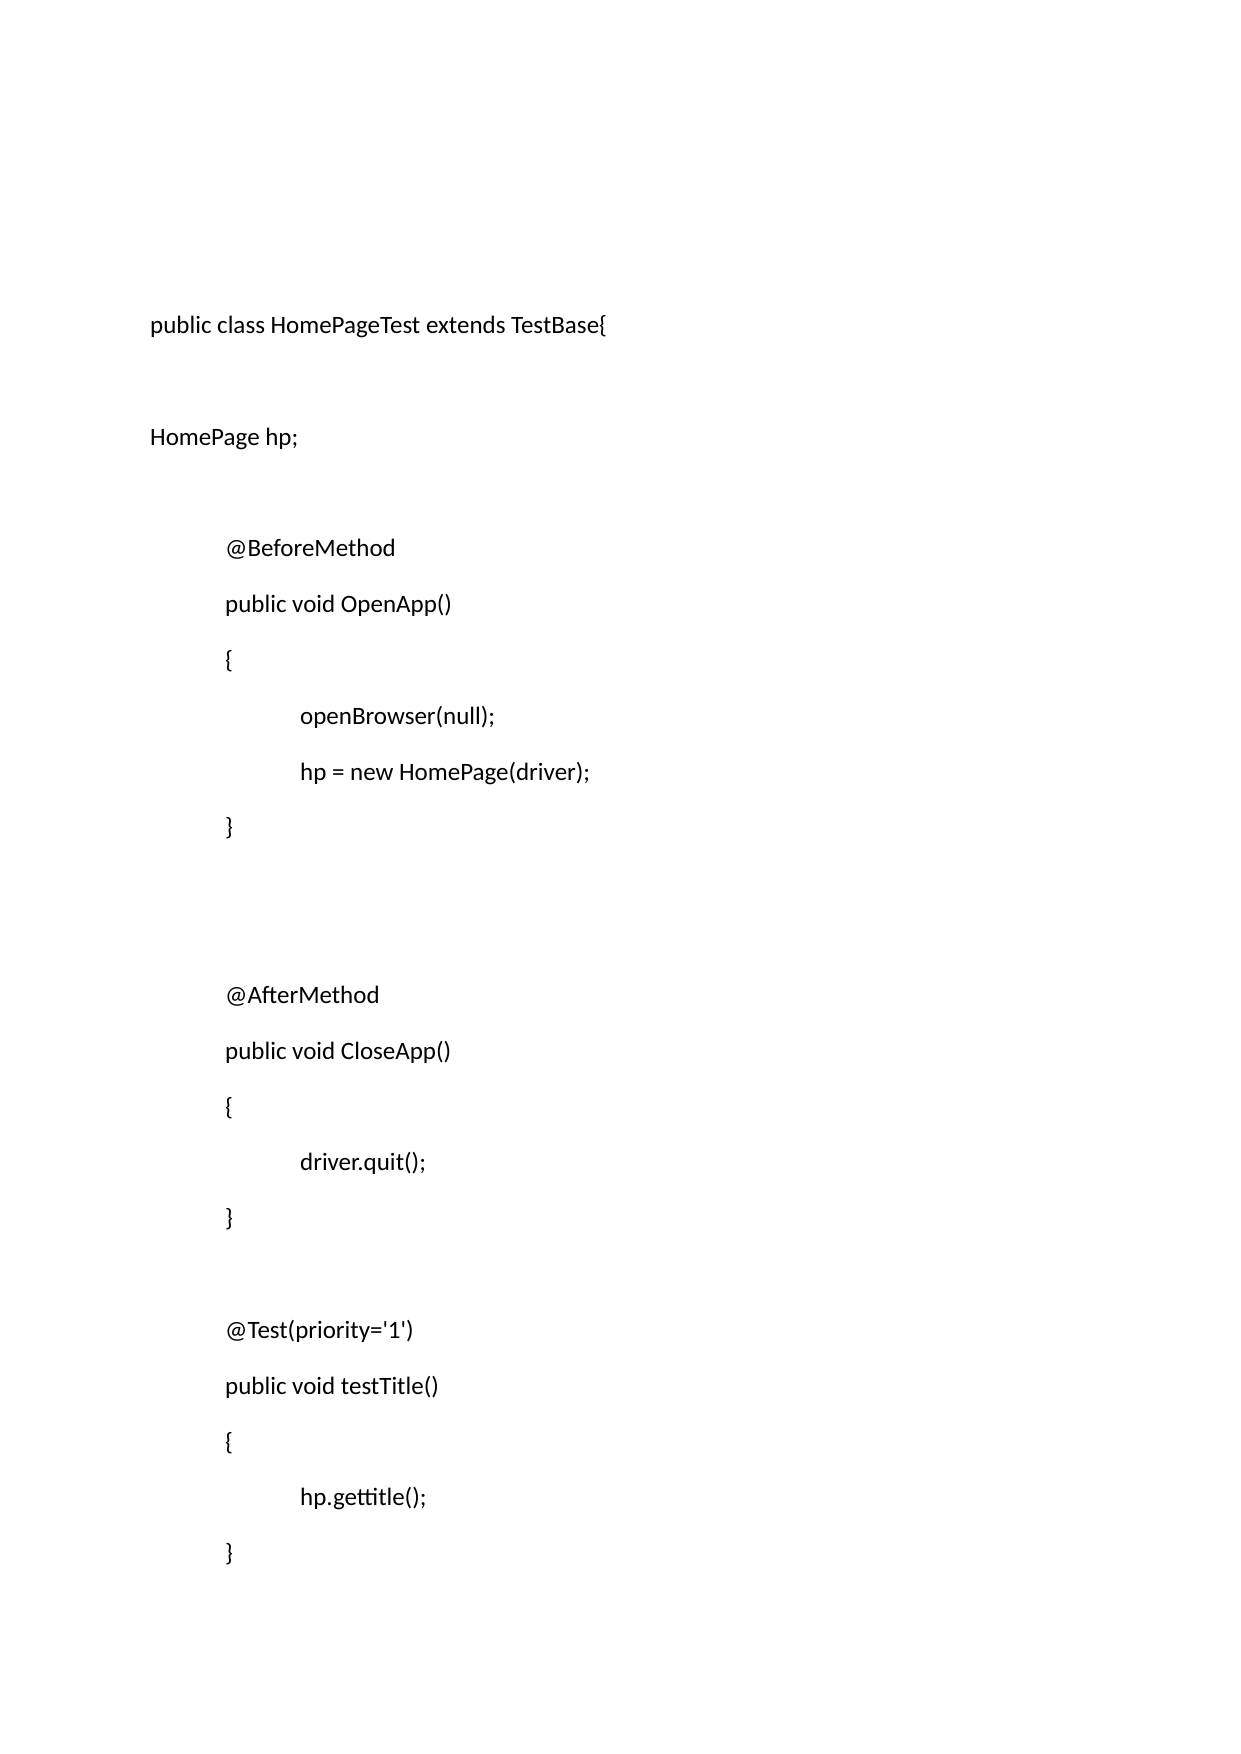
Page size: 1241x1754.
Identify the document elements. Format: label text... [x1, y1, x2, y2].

text public class HomePageTest extends TestBase{ [150, 309, 1090, 339]
text @AfterMethod [150, 979, 1090, 1009]
text { [150, 1426, 1090, 1456]
text driver.quit(); [150, 1147, 1090, 1177]
text } [150, 812, 1090, 842]
text { [150, 1091, 1090, 1121]
text public void OpenApp() [150, 588, 1090, 619]
text hp = new HomePage(driver); [150, 756, 1090, 786]
text } [150, 1537, 1090, 1568]
text } [150, 1202, 1090, 1233]
text hp.gettitle(); [150, 1482, 1090, 1512]
text openBrowser(null); [150, 700, 1090, 730]
text public void testTitle() [150, 1370, 1090, 1400]
text HomePage hp; [150, 421, 1090, 451]
text public void CloseApp() [150, 1035, 1090, 1065]
text { [150, 644, 1090, 674]
text @Test(priority='1') [150, 1314, 1090, 1344]
text @BeforeMethod [150, 532, 1090, 563]
